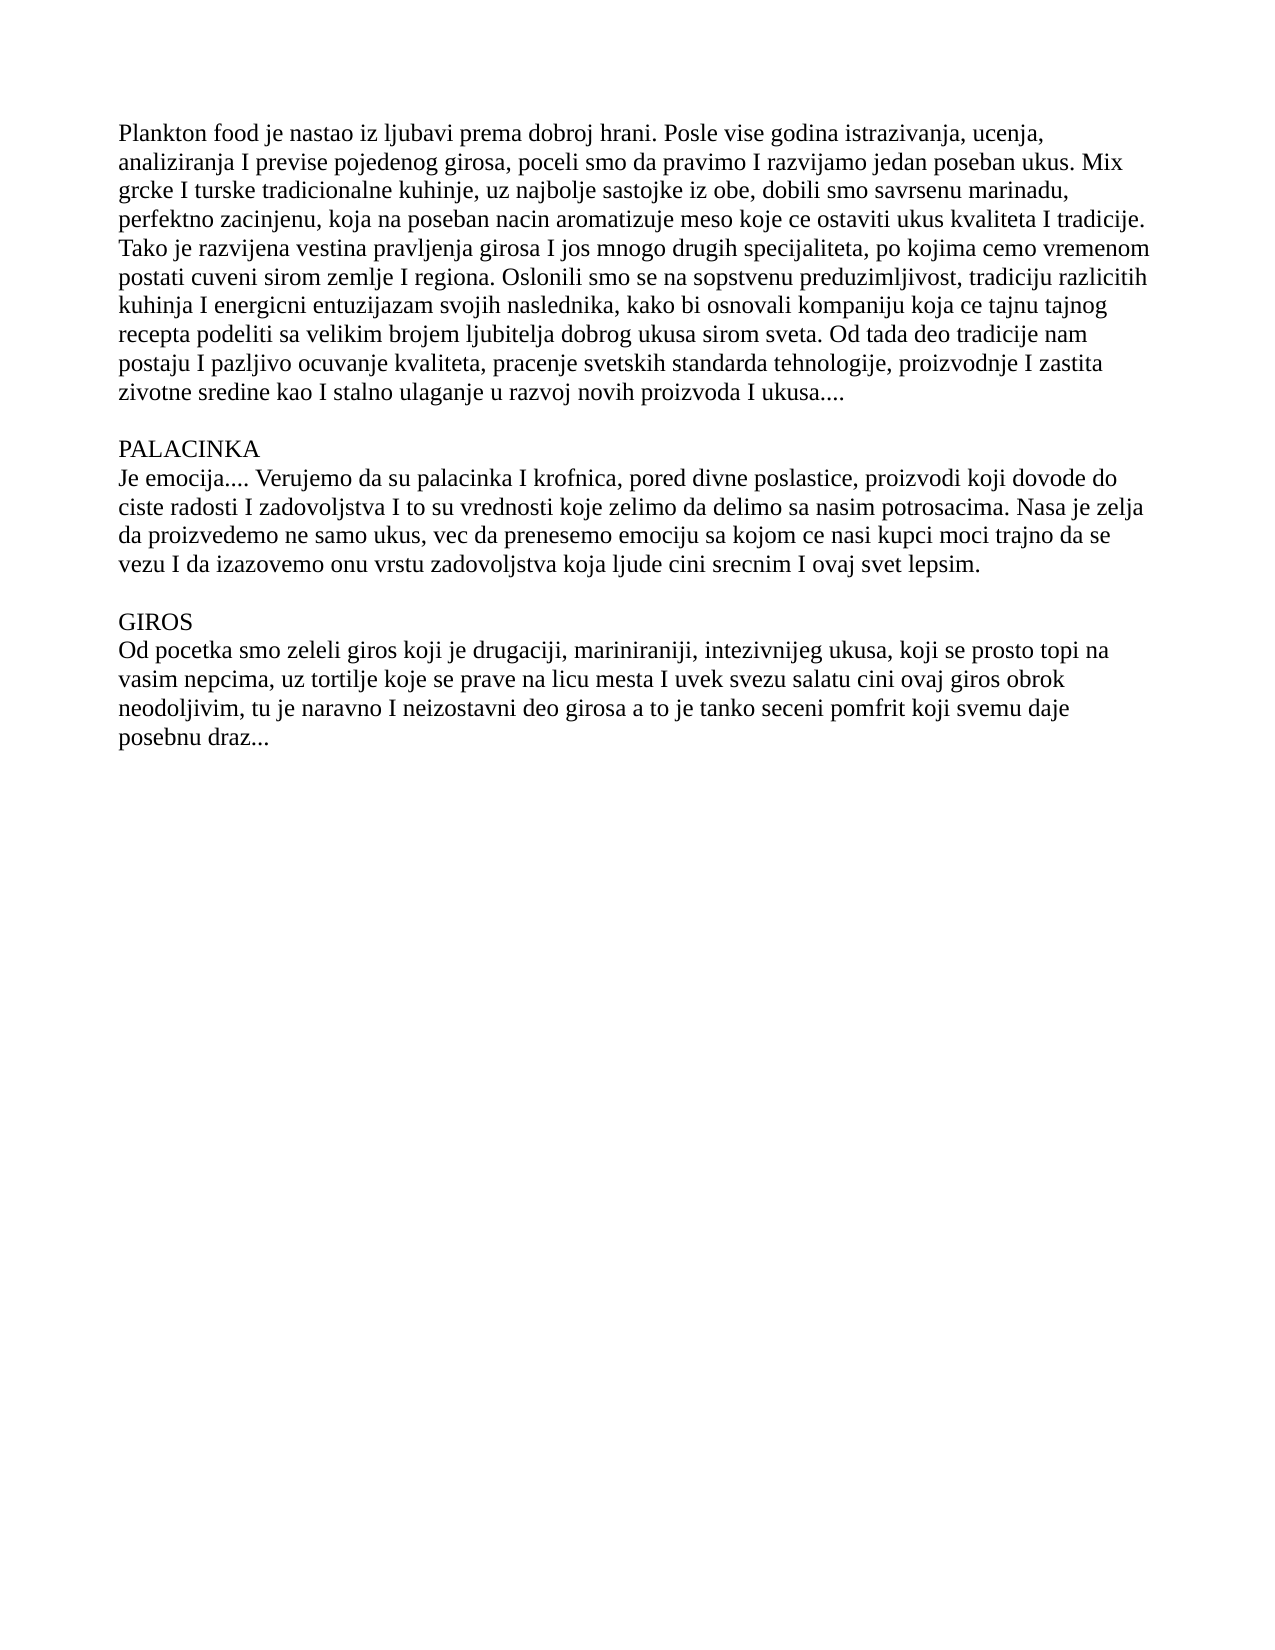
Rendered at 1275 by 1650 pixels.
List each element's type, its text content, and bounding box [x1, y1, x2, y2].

text GIROS [118, 607, 1157, 636]
text Od pocetka smo zeleli giros koji je drugaciji, mariniraniji, intezivnijeg ukusa, koji se prosto topi na vasim nepcima, uz tortilje koje se prave na licu mesta I uvek svezu salatu cini ovaj giros obrok neodoljivim, tu je naravno I neizostavni deo girosa a to je tanko seceni pomfrit koji svemu daje posebnu draz... [118, 636, 1157, 751]
text Je emocija.... Verujemo da su palacinka I krofnica, pored divne poslastice, proizvodi koji dovode do ciste radosti I zadovoljstva I to su vrednosti koje zelimo da delimo sa nasim potrosacima. Nasa je zelja da proizvedemo ne samo ukus, vec da prenesemo emociju sa kojom ce nasi kupci moci trajno da se vezu I da izazovemo onu vrstu zadovoljstva koja ljude cini srecnim I ovaj svet lepsim. [118, 463, 1157, 578]
text PALACINKA [118, 434, 1157, 463]
text Plankton food je nastao iz ljubavi prema dobroj hrani. Posle vise godina istrazivanja, ucenja, analiziranja I previse pojedenog girosa, poceli smo da pravimo I razvijamo jedan poseban ukus. Mix grcke I turske tradicionalne kuhinje, uz najbolje sastojke iz obe, dobili smo savrsenu marinadu, perfektno zacinjenu, koja na poseban nacin aromatizuje meso koje ce ostaviti ukus kvaliteta I tradicije. Tako je razvijena vestina pravljenja girosa I jos mnogo drugih specijaliteta, po kojima cemo vremenom postati cuveni sirom zemlje I regiona. Oslonili smo se na sopstvenu preduzimljivost, tradiciju razlicitih kuhinja I energicni entuzijazam svojih naslednika, kako bi osnovali kompaniju koja ce tajnu tajnog recepta podeliti sa velikim brojem ljubitelja dobrog ukusa sirom sveta. Od tada deo tradicije nam postaju I pazljivo ocuvanje kvaliteta, pracenje svetskih standarda tehnologije, proizvodnje I zastita zivotne sredine kao I stalno ulaganje u razvoj novih proizvoda I ukusa.... [118, 118, 1157, 406]
